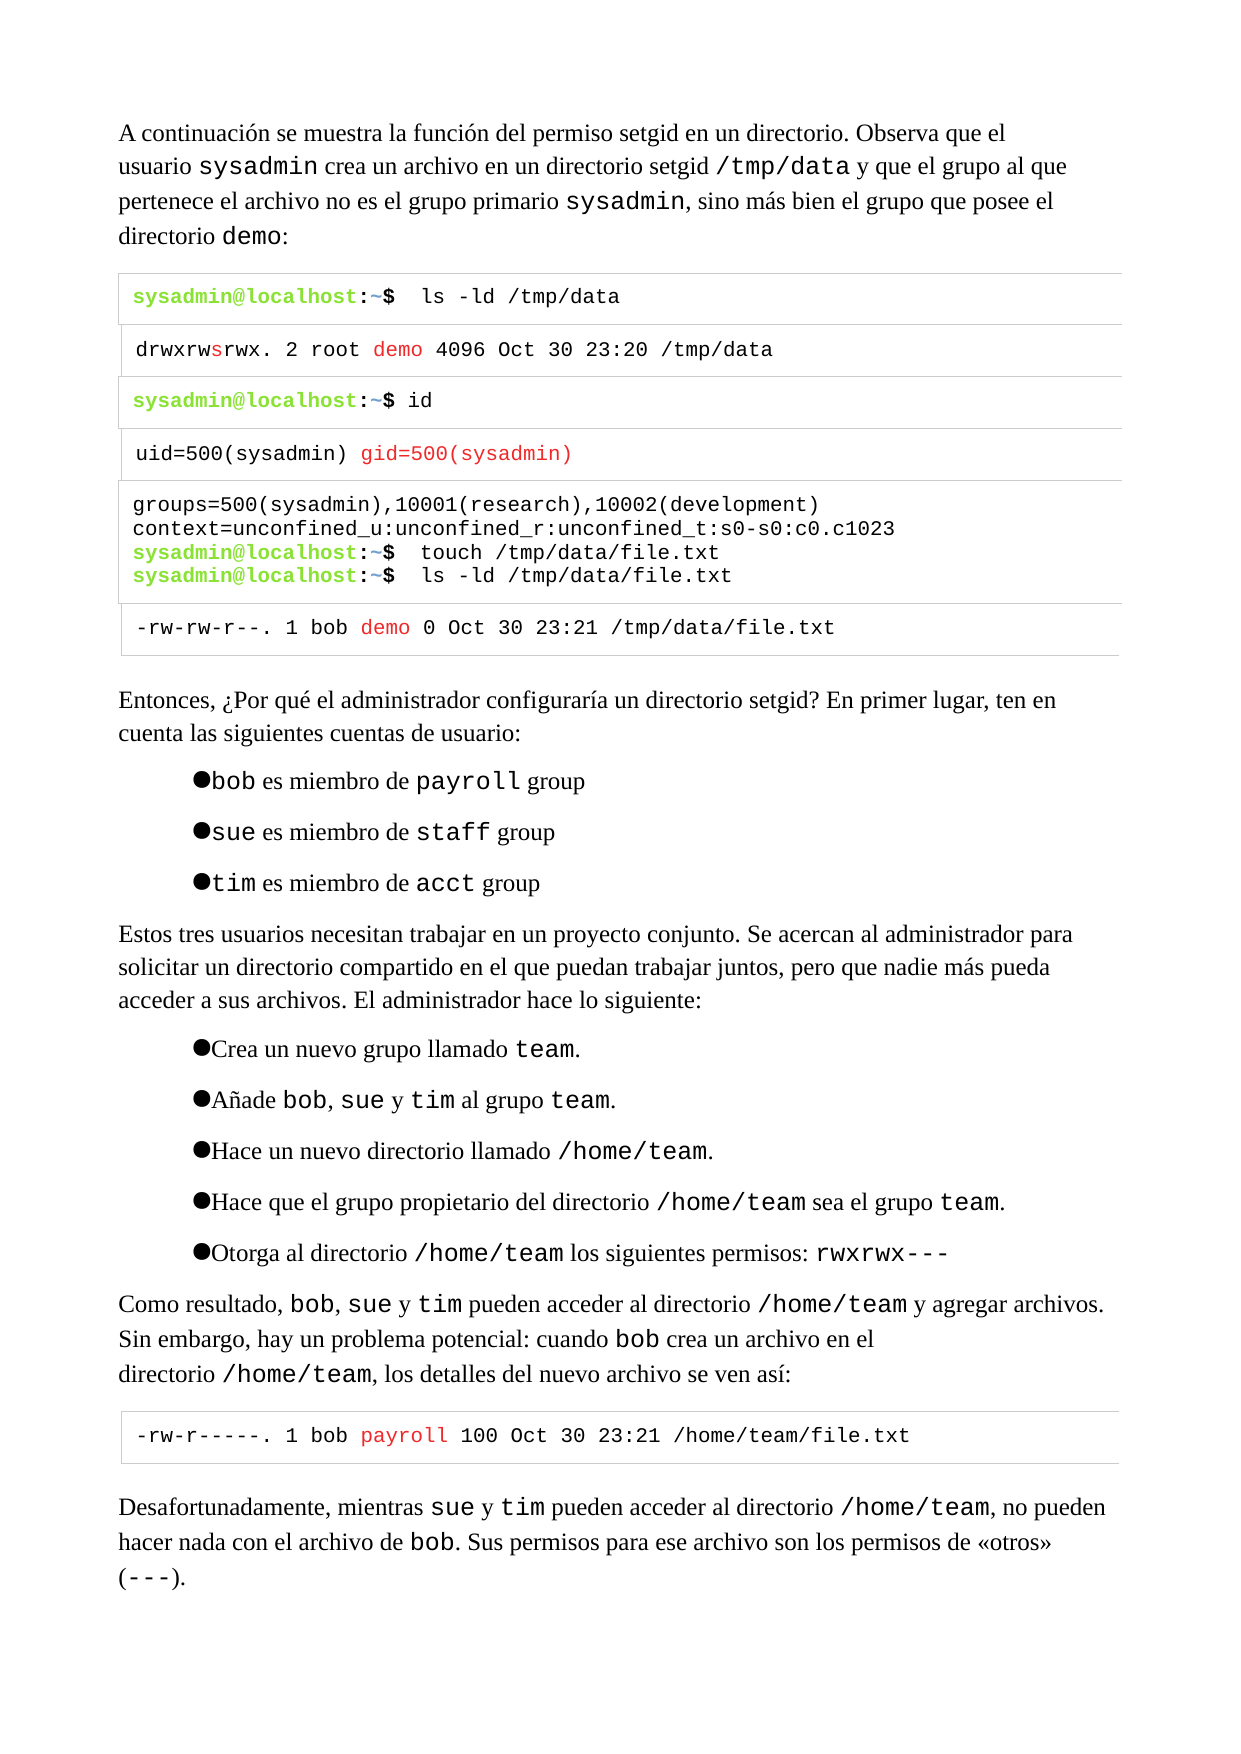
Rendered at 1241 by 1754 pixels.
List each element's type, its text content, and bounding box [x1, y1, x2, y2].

text sysadmin@localhost:~$ touch /tmp/data/file.txt [119, 528, 1122, 551]
text -rw-rw-r--. 1 bob demo 0 Oct 30 23:21 /tmp/data/file.txt [122, 604, 1119, 655]
text Estos tres usuarios necesitan trabajar en un proyecto conjunto. Se acercan al administrador para solicitar un directorio compartido en el que puedan trabajar juntos, pero que nadie más pueda acceder a sus archivos. El administrador hace lo siguiente: [118, 919, 1122, 1014]
text Entonces, ¿Por qué el administrador configuraría un directorio setgid? En primer lugar, ten en cuenta las siguientes cuentas de usuario: [118, 685, 1122, 746]
text uid=500(sysadmin) gid=500(sysadmin) [122, 429, 1119, 480]
text context=unconfined_u:unconfined_r:unconfined_t:s0-s0:c0.c1023 [119, 504, 1122, 528]
text Como resultado, bob, sue y tim pueden acceder al directorio /home/team y agregar archivos. Sin embargo, hay un problema potencial: cuando bob crea un archivo en el directorio /home/team, los detalles del nuevo archivo se ven así: [118, 1289, 1122, 1390]
text groups=500(sysadmin),10001(research),10002(development) [119, 481, 1122, 504]
list Añade bob, sue y tim al grupo team. [118, 1085, 1122, 1116]
text sysadmin@localhost:~$ ls -ld /tmp/data/file.txt [119, 551, 1122, 603]
list tim es miembro de acct group [118, 868, 1122, 899]
text Desafortunadamente, mientras sue y tim pueden acceder al directorio /home/team, no pueden hacer nada con el archivo de bob. Sus permisos para ese archivo son los permisos de «otros» (---). [118, 1492, 1122, 1593]
list Hace que el grupo propietario del directorio /home/team sea el grupo team. [118, 1187, 1122, 1218]
list Crea un nuevo grupo llamado team. [118, 1034, 1122, 1065]
text sysadmin@localhost:~$ ls -ld /tmp/data [119, 274, 1122, 324]
list Otorga al directorio /home/team los siguientes permisos: rwxrwx--- [118, 1238, 1122, 1269]
text A continuación se muestra la función del permiso setgid en un directorio. Observa que el usuario sysadmin crea un archivo en un directorio setgid /tmp/data y que el grupo al que pertenece el archivo no es el grupo primario sysadmin, sino más bien el grupo que posee el directorio demo: [118, 118, 1122, 252]
list Hace un nuevo directorio llamado /home/team. [118, 1136, 1122, 1167]
list bob es miembro de payroll group [118, 766, 1122, 797]
text -rw-r-----. 1 bob payroll 100 Oct 30 23:21 /home/team/file.txt [122, 1412, 1119, 1463]
list sue es miembro de staff group [118, 817, 1122, 848]
text sysadmin@localhost:~$ id [119, 377, 1122, 428]
text drwxrwsrwx. 2 root demo 4096 Oct 30 23:20 /tmp/data [122, 325, 1119, 376]
